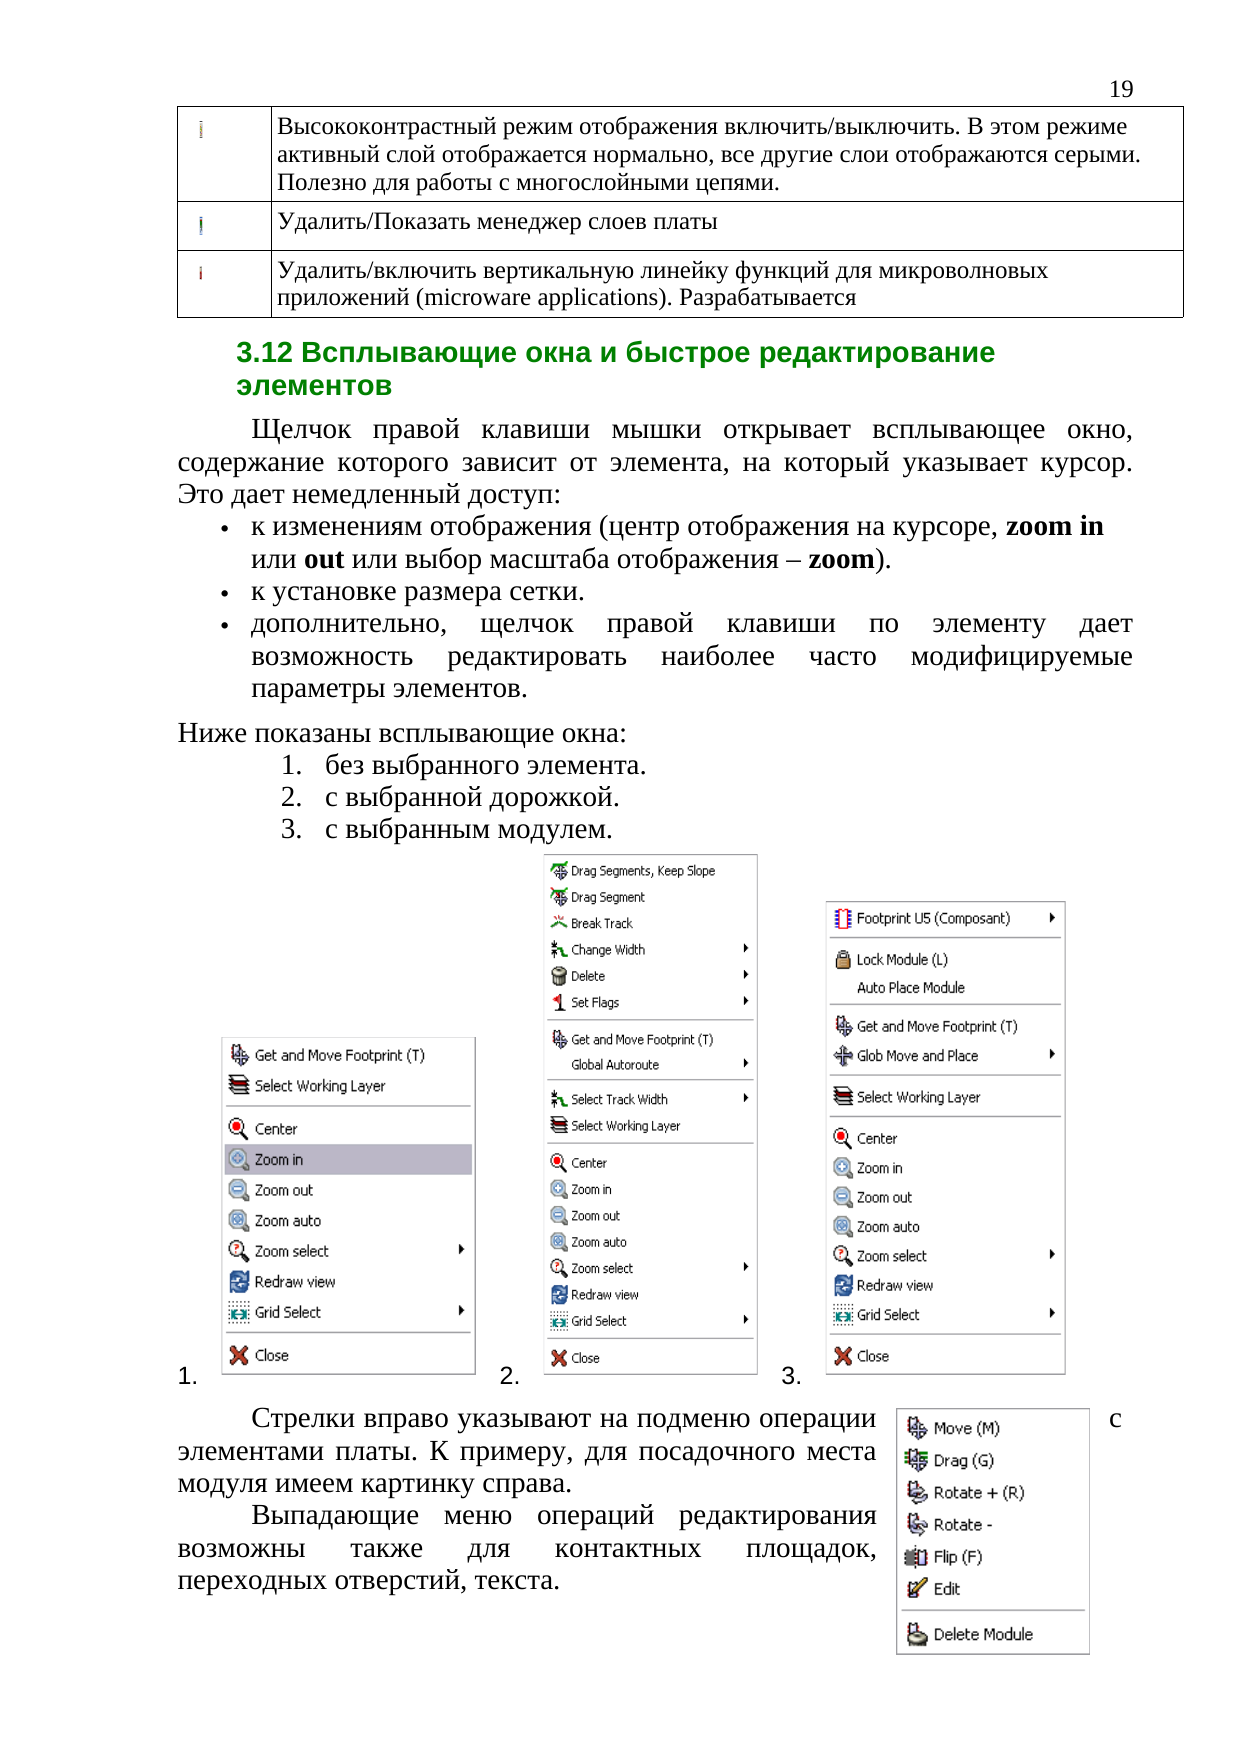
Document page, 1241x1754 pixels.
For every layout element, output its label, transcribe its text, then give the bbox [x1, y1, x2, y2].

table_cell Высококонтрастный режим отображения включить/выключить. В этом режиме активный слой отображается нормально, все другие слои отображаются серыми. Полезно для работы с многослойными цепями. [272, 107, 1183, 201]
text Выпадающие меню операций редактирования возможны также для контактных площадок, переходных отверстий, текста. [177, 1499, 896, 1596]
subtitle дополнительно, щелчок правой клавиши по элементу дает возможность редактировать наиболее часто модифицируемые параметры элементов. [221, 607, 1134, 703]
subtitle к изменениям отображения (центр отображения на курсоре, zoom in или out или выбор масштаба отображения – zoom). [221, 510, 1134, 574]
text Ниже показаны всплывающие окна: [177, 716, 1134, 748]
table_cell [178, 107, 271, 201]
picture [825, 901, 1066, 1375]
picture [199, 121, 203, 138]
subtitle 1. 2. 3. [177, 845, 1134, 1389]
text [1090, 1499, 1134, 1596]
text Стрелки вправо указывают на подменю операции с элементами платы. К примеру, для посадочного места модуля имеем картинку справа. [177, 1402, 1134, 1499]
table_cell Удалить/Показать менеджер слоев платы [272, 202, 1183, 250]
list с выбранной дорожкой. [281, 781, 1134, 813]
list без выбранного элемента. [281, 748, 1134, 781]
subtitle к установке размера сетки. [221, 574, 1134, 607]
text Щелчок правой клавиши мышки открывает всплывающее окно, содержание которого зависит от элемента, на который указывает курсор. Это дает немедленный доступ: [177, 413, 1134, 510]
table_cell [178, 202, 271, 250]
table_cell [178, 251, 271, 317]
list с выбранным модулем. [281, 813, 1134, 845]
table_cell Удалить/включить вертикальную линейку функций для микроволновых приложений (microware applications). Разрабатывается [272, 251, 1183, 317]
subtitle 3.12 Всплывающие окна и быстрое редактирование элементов [236, 336, 1134, 401]
picture [221, 1037, 476, 1375]
picture [543, 854, 758, 1375]
picture [896, 1408, 1090, 1655]
